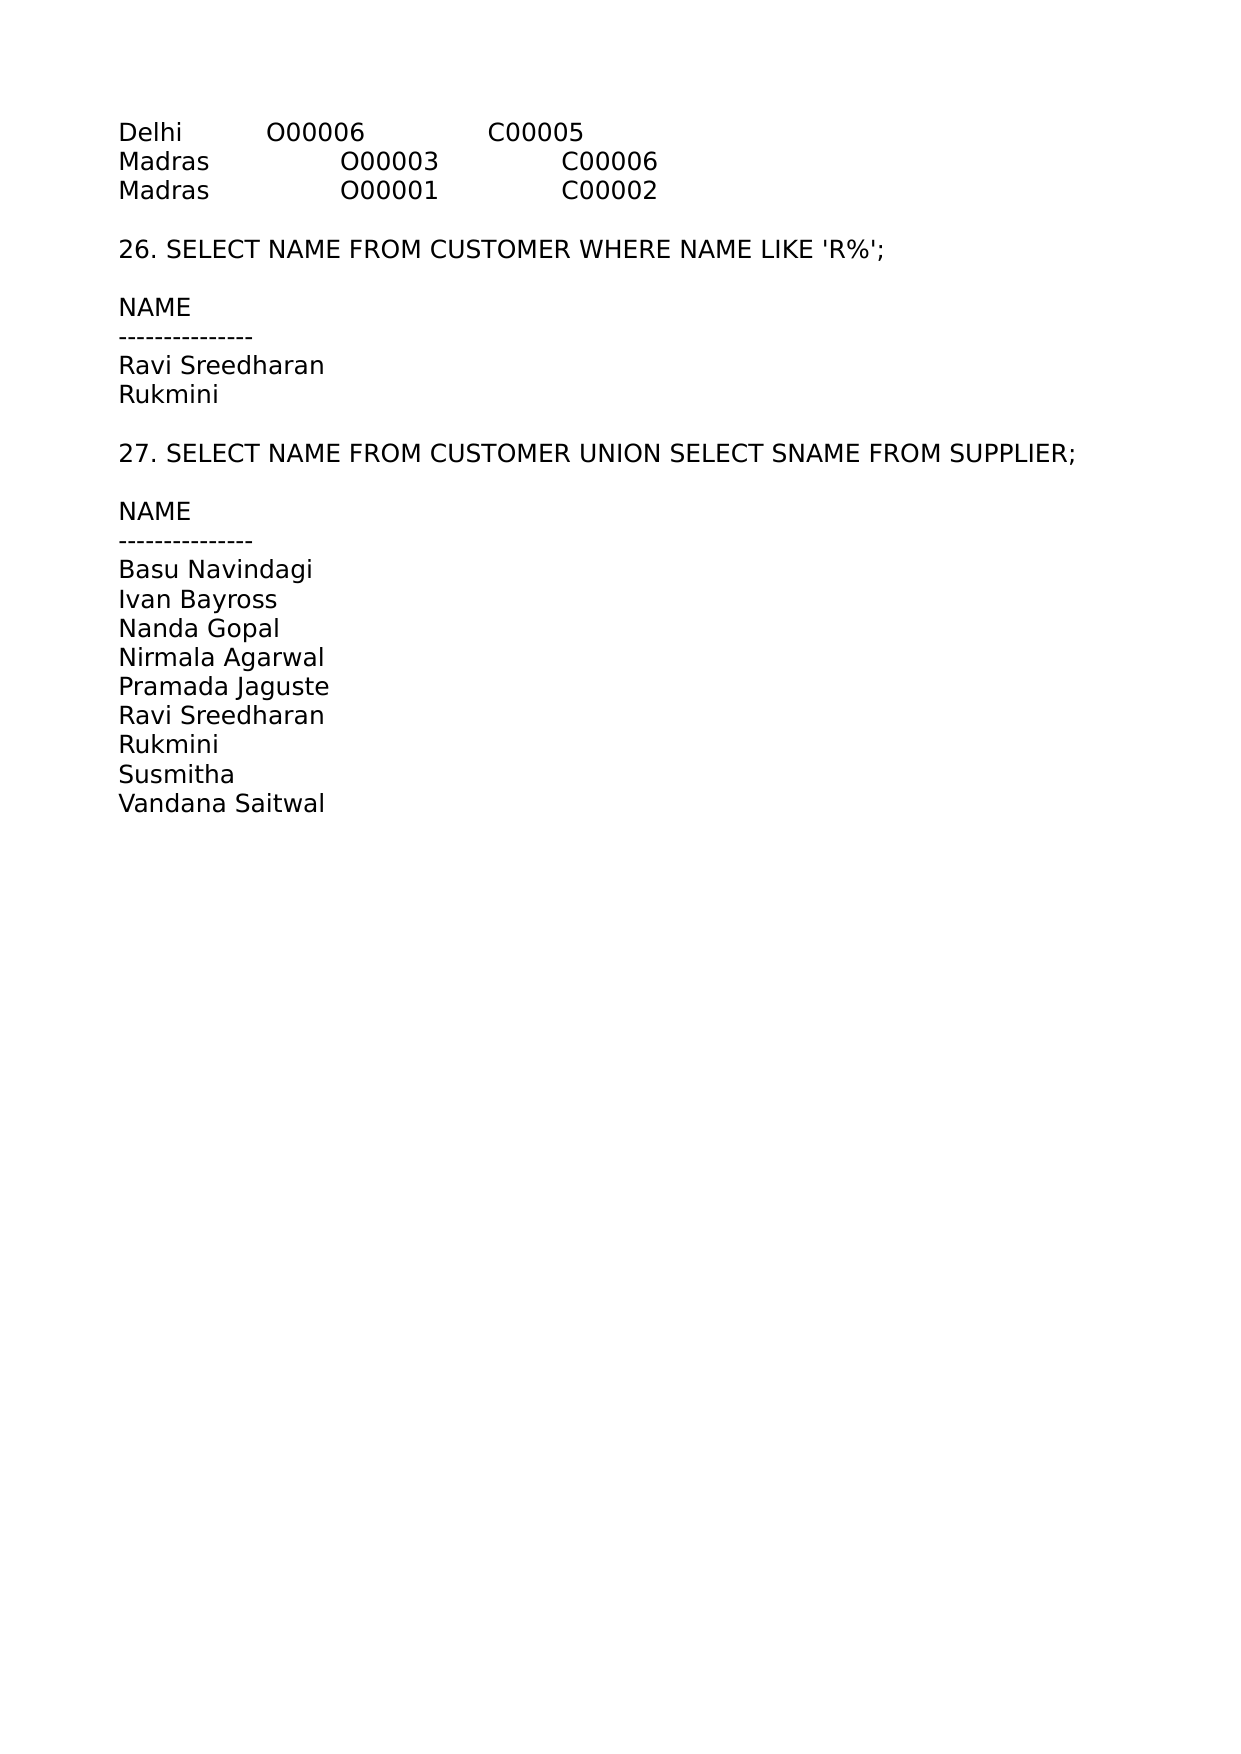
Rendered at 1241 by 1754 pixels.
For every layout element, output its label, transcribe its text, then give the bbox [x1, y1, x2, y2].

text Ravi Sreedharan [118, 701, 1122, 731]
text NAME [118, 497, 1122, 526]
text Pramada Jaguste [118, 672, 1122, 701]
text Rukmini [118, 731, 1122, 760]
text --------------- [118, 526, 1122, 556]
text 27. SELECT NAME FROM CUSTOMER UNION SELECT SNAME FROM SUPPLIER; [118, 439, 1122, 468]
text Nanda Gopal [118, 614, 1122, 643]
text Delhi O00006 C00005 [118, 118, 1122, 147]
text Basu Navindagi [118, 556, 1122, 585]
text Rukmini [118, 381, 1122, 410]
text Madras O00001 C00002 [118, 176, 1122, 206]
text Vandana Saitwal [118, 789, 1122, 818]
text Susmitha [118, 760, 1122, 789]
text --------------- [118, 322, 1122, 351]
text Madras O00003 C00006 [118, 147, 1122, 176]
text Ravi Sreedharan [118, 351, 1122, 381]
text NAME [118, 293, 1122, 322]
text Ivan Bayross [118, 585, 1122, 614]
text 26. SELECT NAME FROM CUSTOMER WHERE NAME LIKE 'R%'; [118, 235, 1122, 264]
text Nirmala Agarwal [118, 643, 1122, 672]
